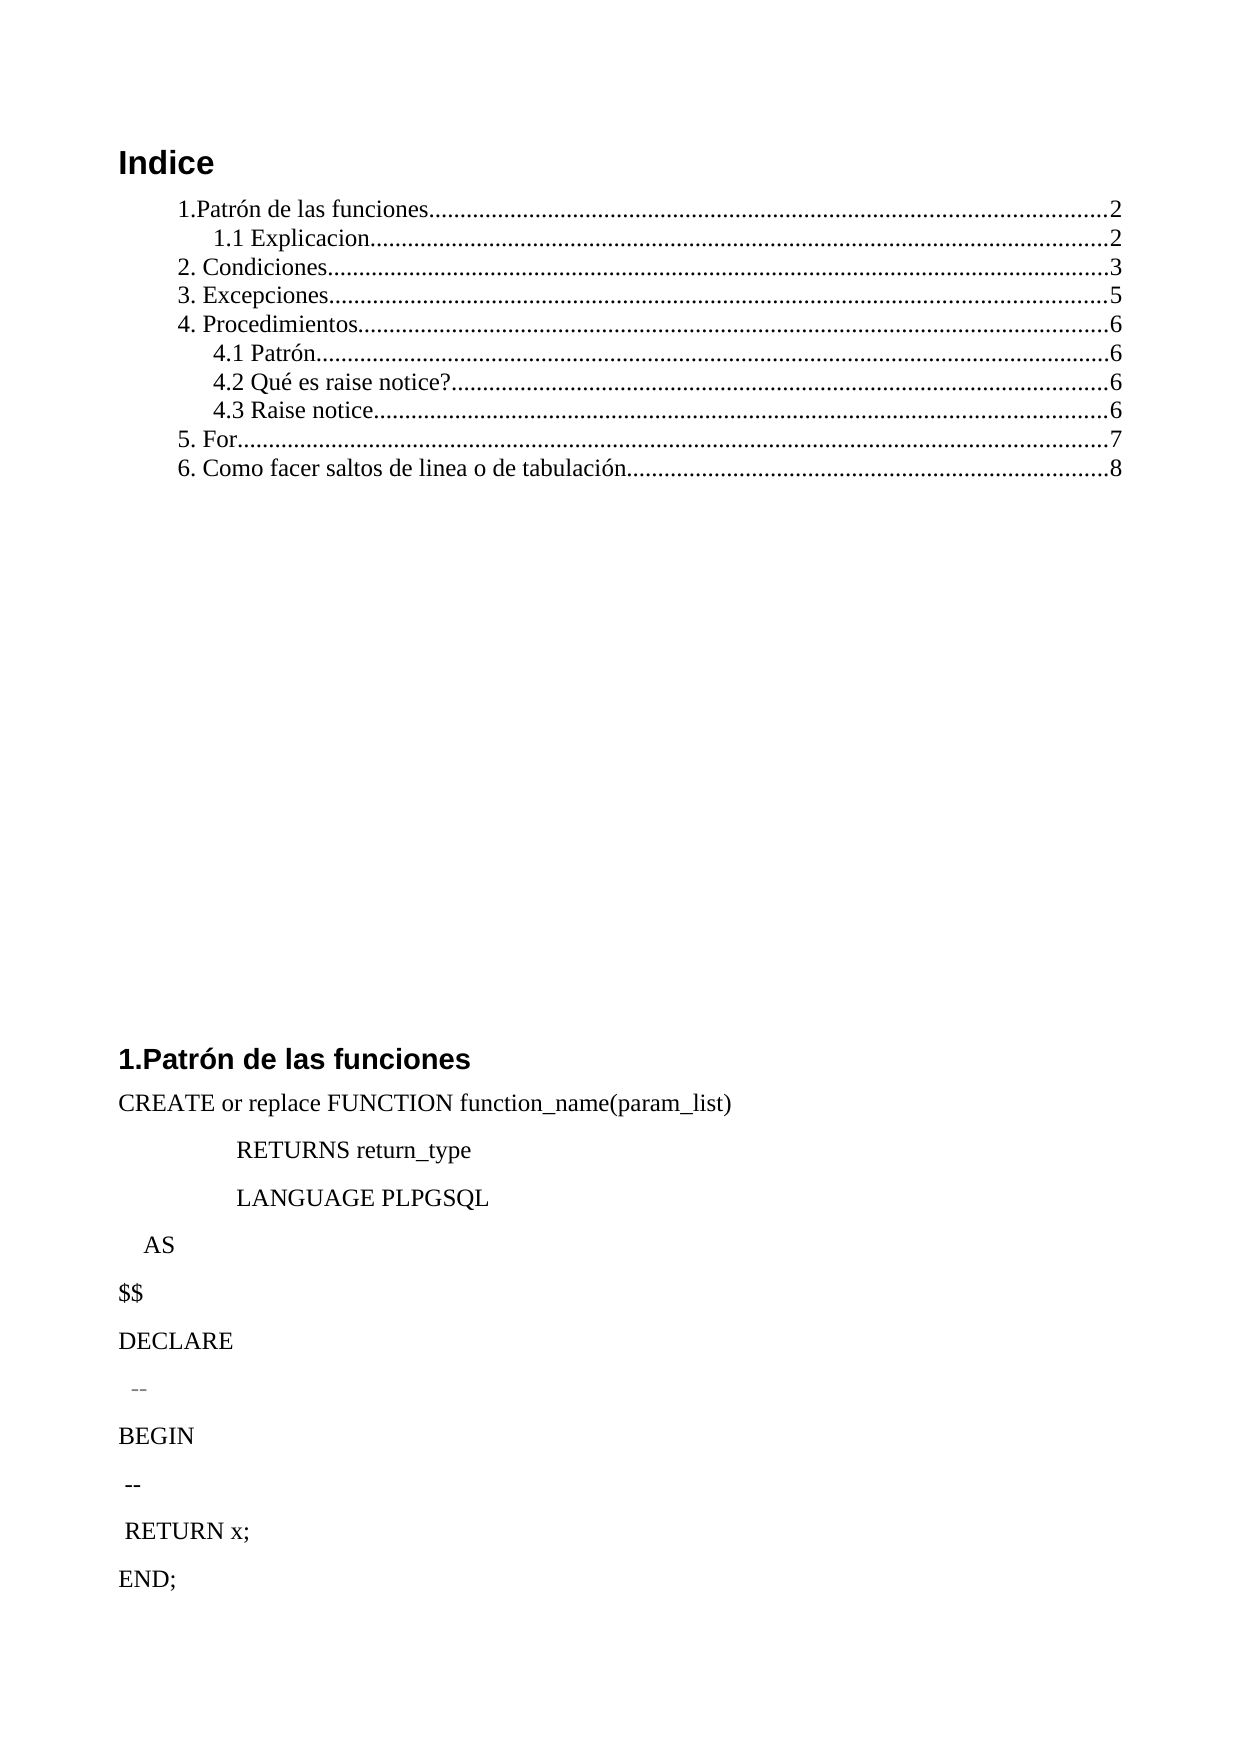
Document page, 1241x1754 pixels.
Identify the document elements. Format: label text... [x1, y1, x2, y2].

text 2. Condiciones 3 [177, 252, 1122, 280]
text RETURN x; [118, 1516, 1122, 1545]
text 4. Procedimientos 6 [177, 309, 1122, 338]
text 1.Patrón de las funciones 2 [177, 194, 1122, 223]
text 6. Como facer saltos de linea o de tabulación 8 [177, 453, 1122, 482]
subtitle Indice [118, 143, 1122, 182]
text DECLARE [118, 1326, 1122, 1354]
text -- [118, 1373, 1122, 1402]
text 3. Excepciones 5 [177, 280, 1122, 309]
text 4.3 Raise notice 6 [207, 395, 1122, 424]
text 4.1 Patrón 6 [207, 338, 1122, 367]
text 5. For 7 [177, 424, 1122, 453]
text END; [118, 1564, 1122, 1593]
text -- [118, 1469, 1122, 1497]
text 1.1 Explicacion 2 [207, 223, 1122, 252]
subtitle 1.Patrón de las funciones [118, 1042, 1122, 1075]
text RETURNS return_type [118, 1135, 1122, 1164]
text CREATE or replace FUNCTION function_name(param_list) [118, 1088, 1122, 1117]
text AS [118, 1231, 1122, 1259]
text BEGIN [118, 1421, 1122, 1450]
text 4.2 Qué es raise notice? 6 [207, 367, 1122, 395]
text LANGUAGE PLPGSQL [118, 1183, 1122, 1212]
text $$ [118, 1278, 1122, 1307]
